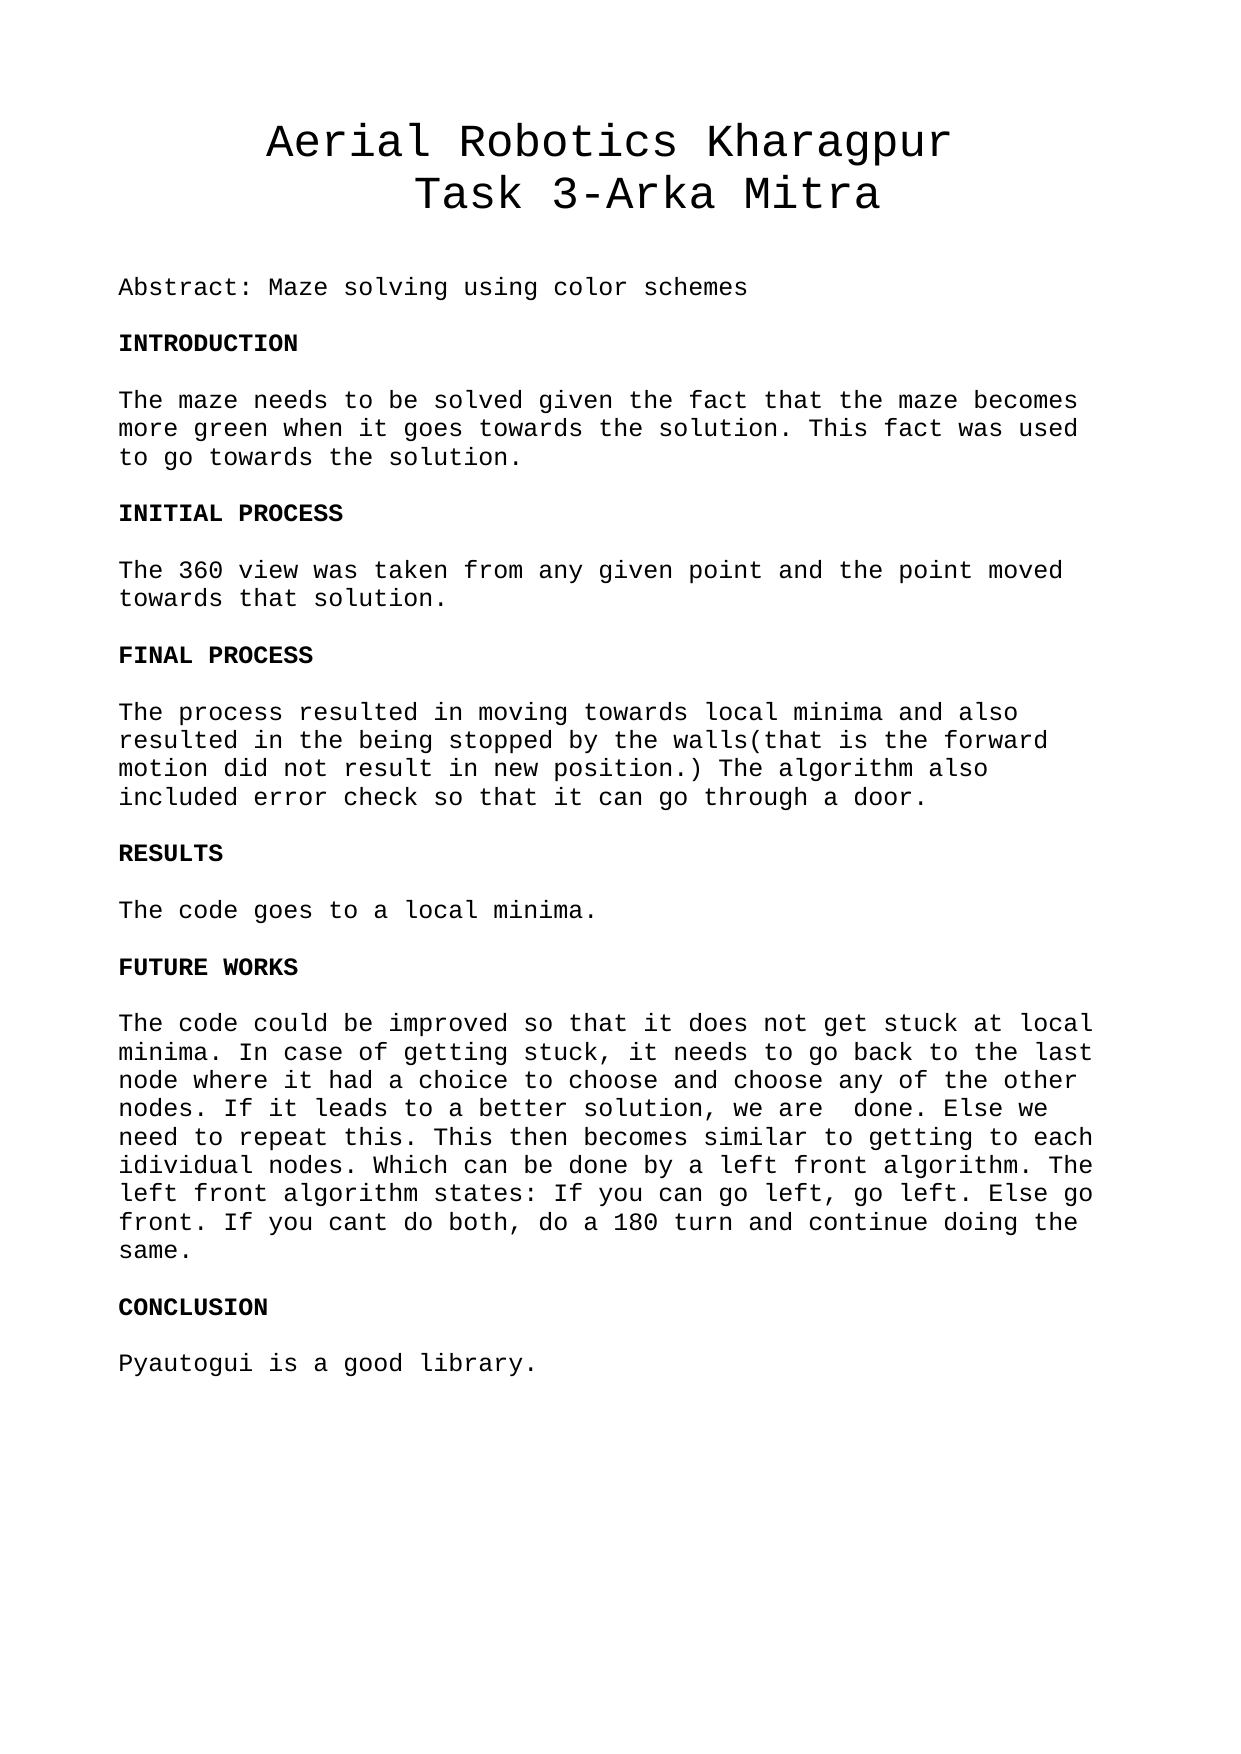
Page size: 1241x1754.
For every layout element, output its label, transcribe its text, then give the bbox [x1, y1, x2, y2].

text The process resulted in moving towards local minima and also resulted in the being stopped by the walls(that is the forward motion did not result in new position.) The algorithm also included error check so that it can go through a door. [118, 699, 1122, 812]
text FUTURE WORKS [118, 954, 1122, 982]
text INITIAL PROCESS [118, 501, 1122, 529]
text CONCLUSION [118, 1294, 1122, 1322]
text RESULTS [118, 841, 1122, 869]
text The code could be improved so that it does not get stuck at local minima. In case of getting stuck, it needs to go back to the last node where it had a choice to choose and choose any of the other nodes. If it leads to a better solution, we are done. Else we need to repeat this. This then becomes similar to getting to each idividual nodes. Which can be done by a left front algorithm. The left front algorithm states: If you can go left, go left. Else go front. If you cant do both, do a 180 turn and continue doing the same. [118, 1011, 1122, 1266]
text The code goes to a local minima. [118, 897, 1122, 926]
text The maze needs to be solved given the fact that the maze becomes more green when it goes towards the solution. This fact was used to go towards the solution. [118, 387, 1122, 472]
text Aerial Robotics Kharagpur [118, 118, 1122, 170]
text INTRODUCTION [118, 331, 1122, 359]
text FINAL PROCESS [118, 642, 1122, 671]
text Pyautogui is a good library. [118, 1351, 1122, 1379]
text Abstract: Maze solving using color schemes [118, 274, 1122, 302]
text The 360 view was taken from any given point and the point moved towards that solution. [118, 557, 1122, 614]
text Task 3-Arka Mitra [118, 170, 1122, 222]
